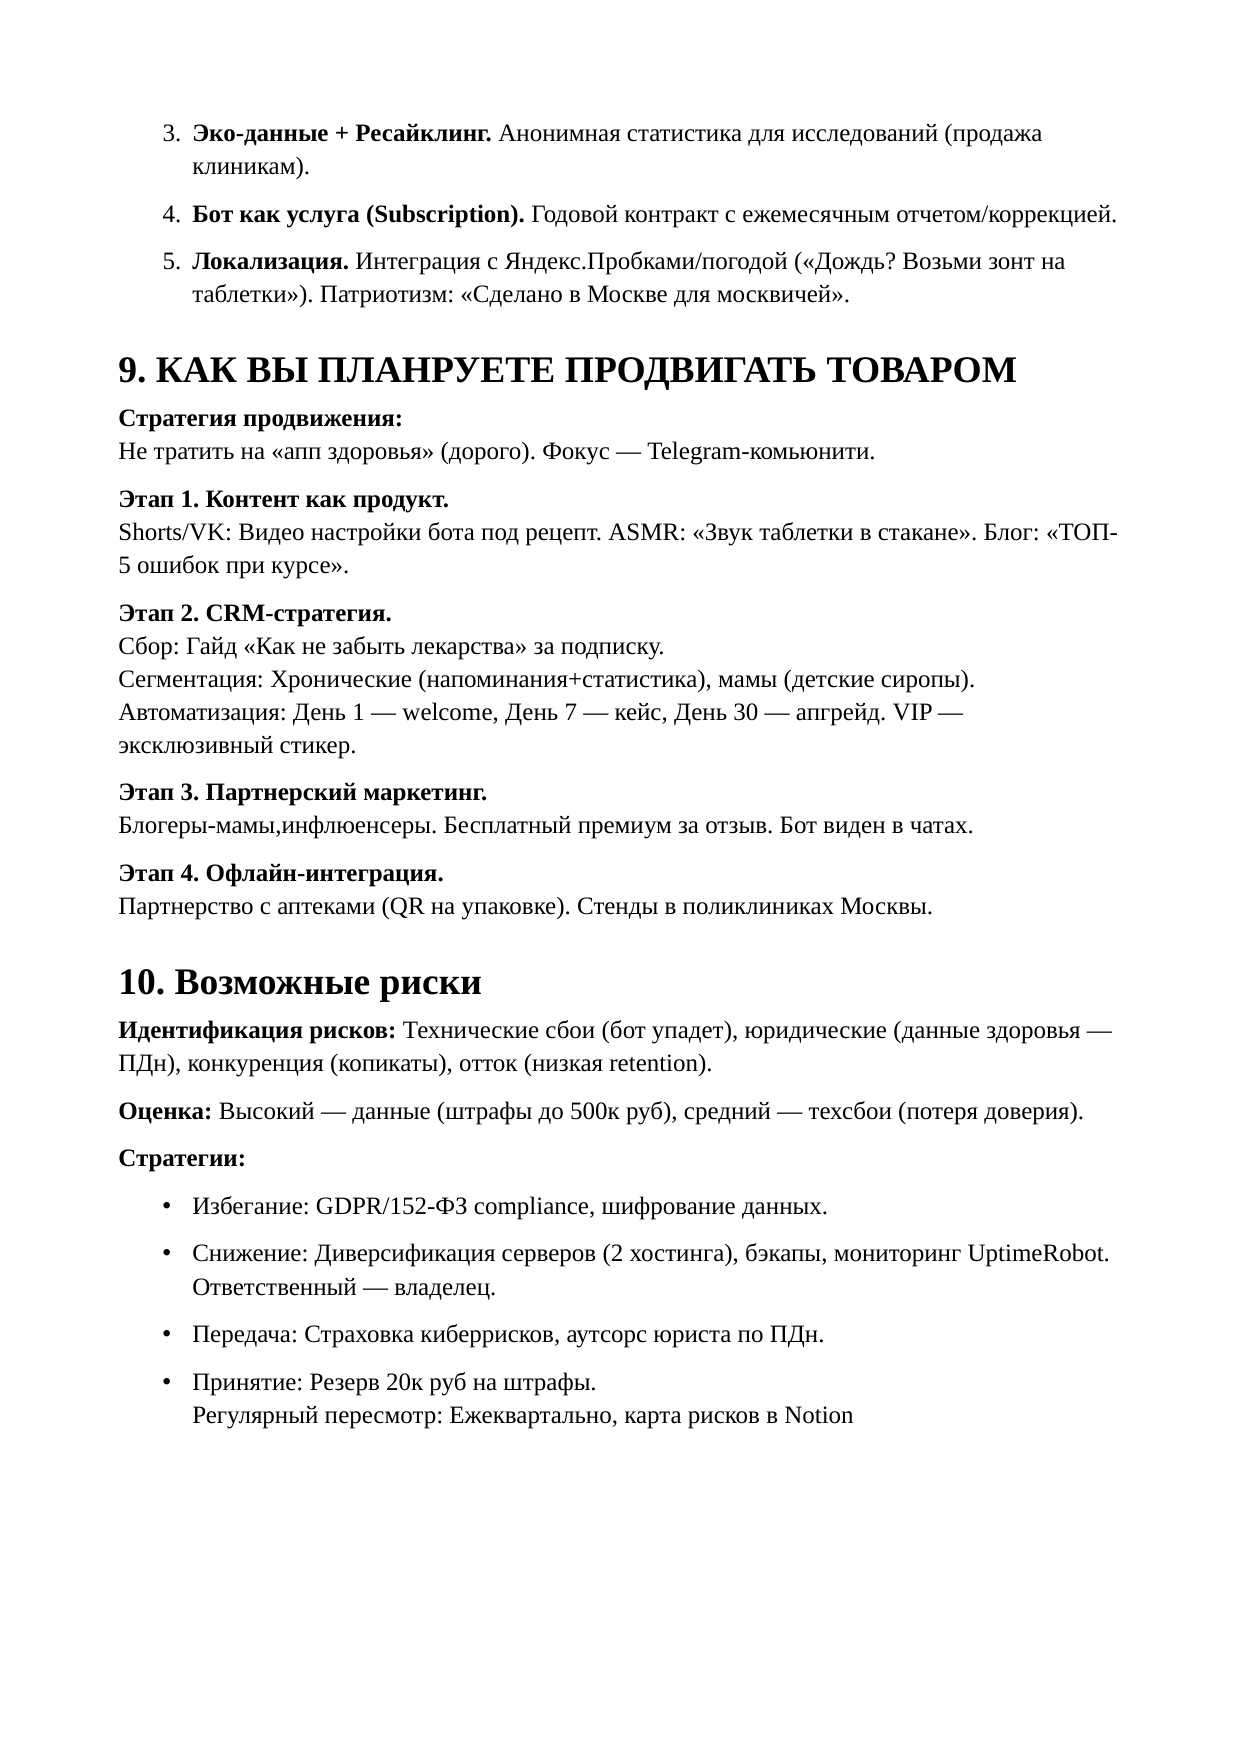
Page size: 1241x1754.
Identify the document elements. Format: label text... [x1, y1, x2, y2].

list Принятие: Резерв 20к руб на штрафы. Регулярный пересмотр: Ежеквартально, карта рисков в Notion [162, 1367, 1122, 1428]
text Этап 4. Офлайн-интеграция. Партнерство с аптеками (QR на упаковке). Стенды в поликлиниках Москвы. [118, 858, 1122, 920]
text Оценка: Высокий — данные (штрафы до 500к руб), средний — техсбои (потеря доверия). [118, 1096, 1122, 1124]
text Идентификация рисков: Технические сбои (бот упадет), юридические (данные здоровья — ПДн), конкуренция (копикаты), отток (низкая retention). [118, 1015, 1122, 1077]
text Этап 1. Контент как продукт. Shorts/VK: Видео настройки бота под рецепт. ASMR: «Звук таблетки в стакане». Блог: «ТОП-5 ошибок при курсе». [118, 484, 1122, 579]
subtitle 9. КАК ВЫ ПЛАНРУЕТЕ ПРОДВИГАТЬ ТОВАРОМ [118, 348, 1122, 391]
list Избегание: GDPR/152-ФЗ compliance, шифрование данных. [162, 1191, 1122, 1220]
subtitle 10. Возможные риски [118, 959, 1122, 1003]
text Этап 2. CRM-стратегия. Сбор: Гайд «Как не забыть лекарства» за подписку. Сегментация: Хронические (напоминания+статистика), мамы (детские сиропы). Автоматизация: День 1 — welcome, День 7 — кейс, День 30 — апгрейд. VIP — эксклюзивный стикер. [118, 598, 1122, 758]
list Снижение: Диверсификация серверов (2 хостинга), бэкапы, мониторинг UptimeRobot. Ответственный — владелец. [162, 1238, 1122, 1300]
list Эко-данные + Ресайклинг. Анонимная статистика для исследований (продажа клиникам). [162, 118, 1122, 180]
list Локализация. Интеграция с Яндекс.Пробками/погодой («Дождь? Возьми зонт на таблетки»). Патриотизм: «Сделано в Москве для москвичей». [162, 246, 1122, 308]
list Передача: Страховка киберрисков, аутсорс юриста по ПДн. [162, 1319, 1122, 1348]
text Стратегия продвижения: Не тратить на «апп здоровья» (дорого). Фокус — Telegram-комьюнити. [118, 403, 1122, 465]
list Бот как услуга (Subscription). Годовой контракт с ежемесячным отчетом/коррекцией. [162, 199, 1122, 227]
text Стратегии: [118, 1143, 1122, 1172]
text Этап 3. Партнерский маркетинг. Блогеры-мамы,инфлюенсеры. Бесплатный премиум за отзыв. Бот виден в чатах. [118, 777, 1122, 839]
